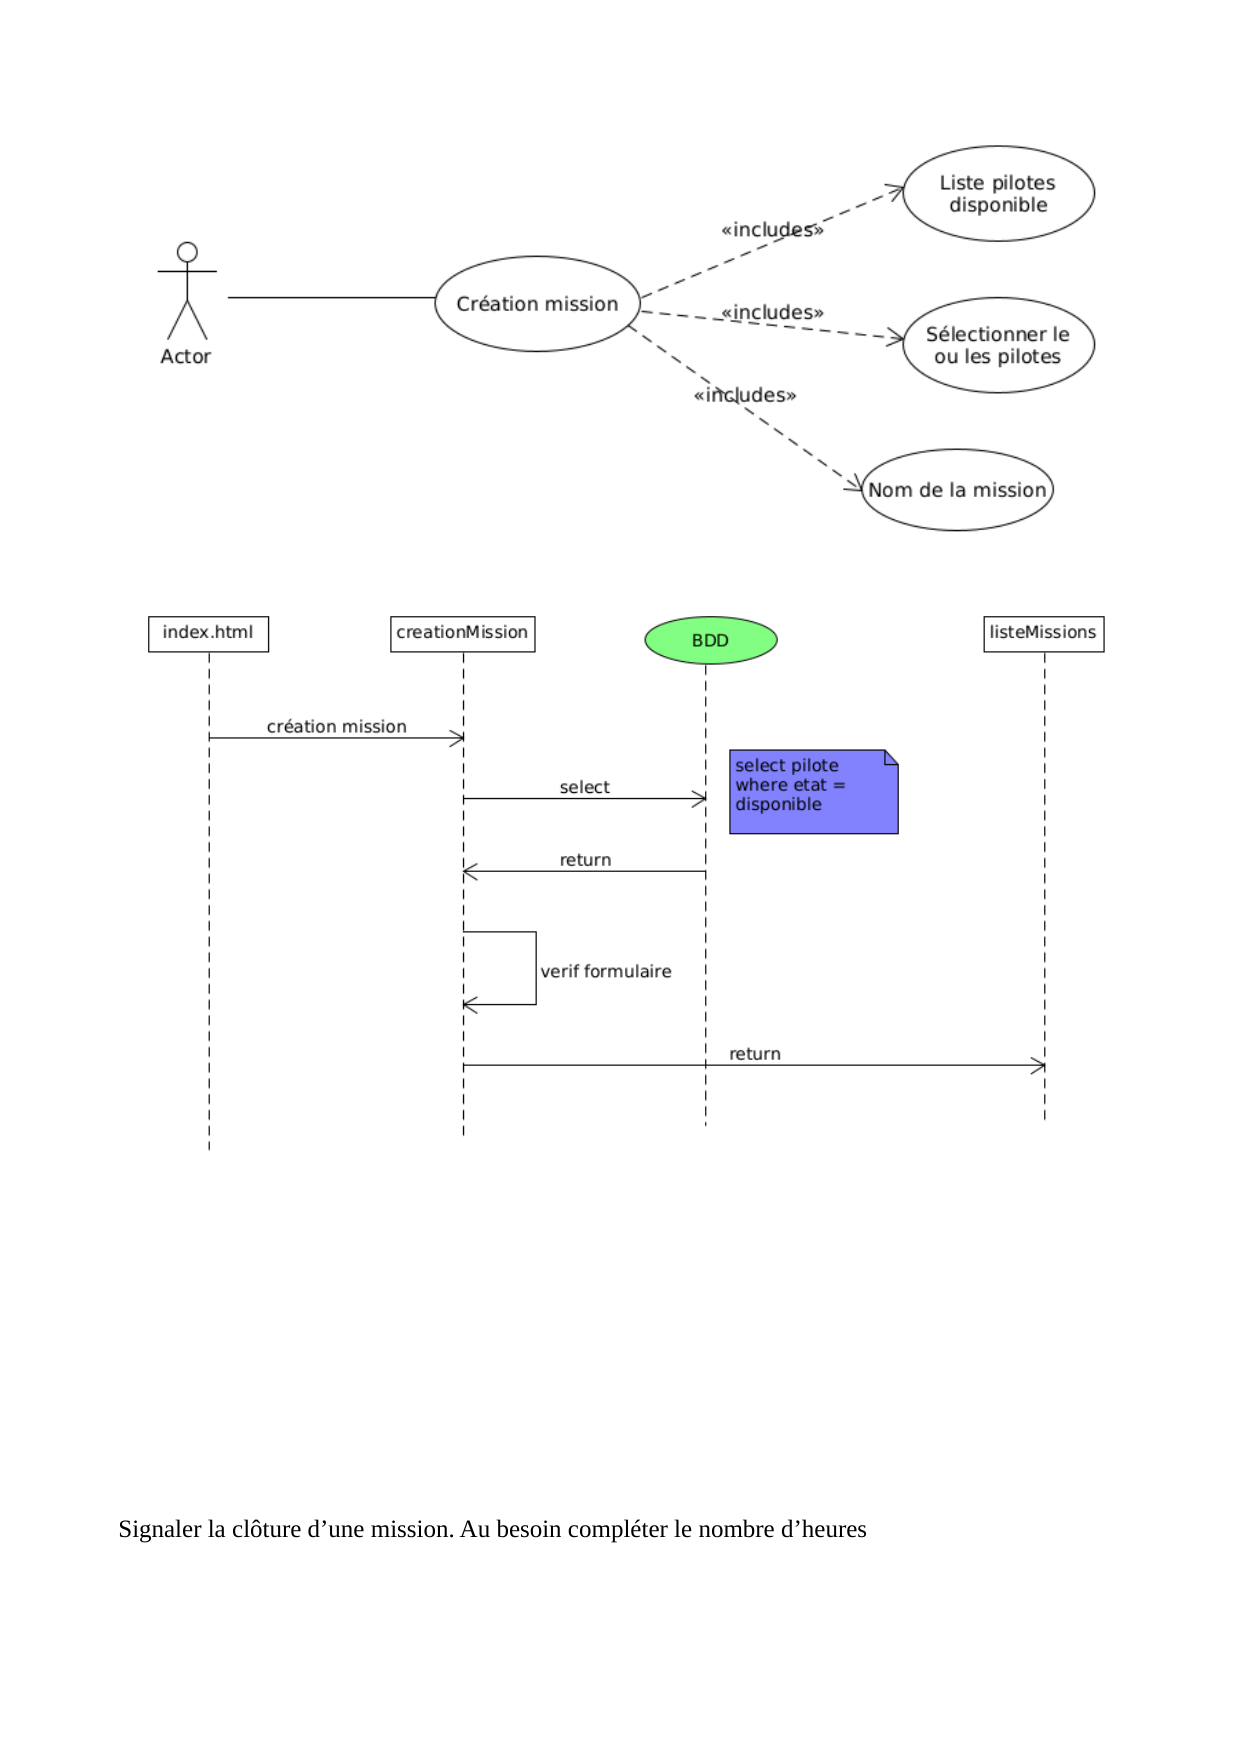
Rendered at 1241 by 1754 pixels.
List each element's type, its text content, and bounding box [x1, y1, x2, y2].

text Signaler la clôture d’une mission. Au besoin compléter le nombre d’heures [118, 1514, 1122, 1543]
picture [124, 592, 1129, 1198]
picture [118, 118, 1123, 559]
